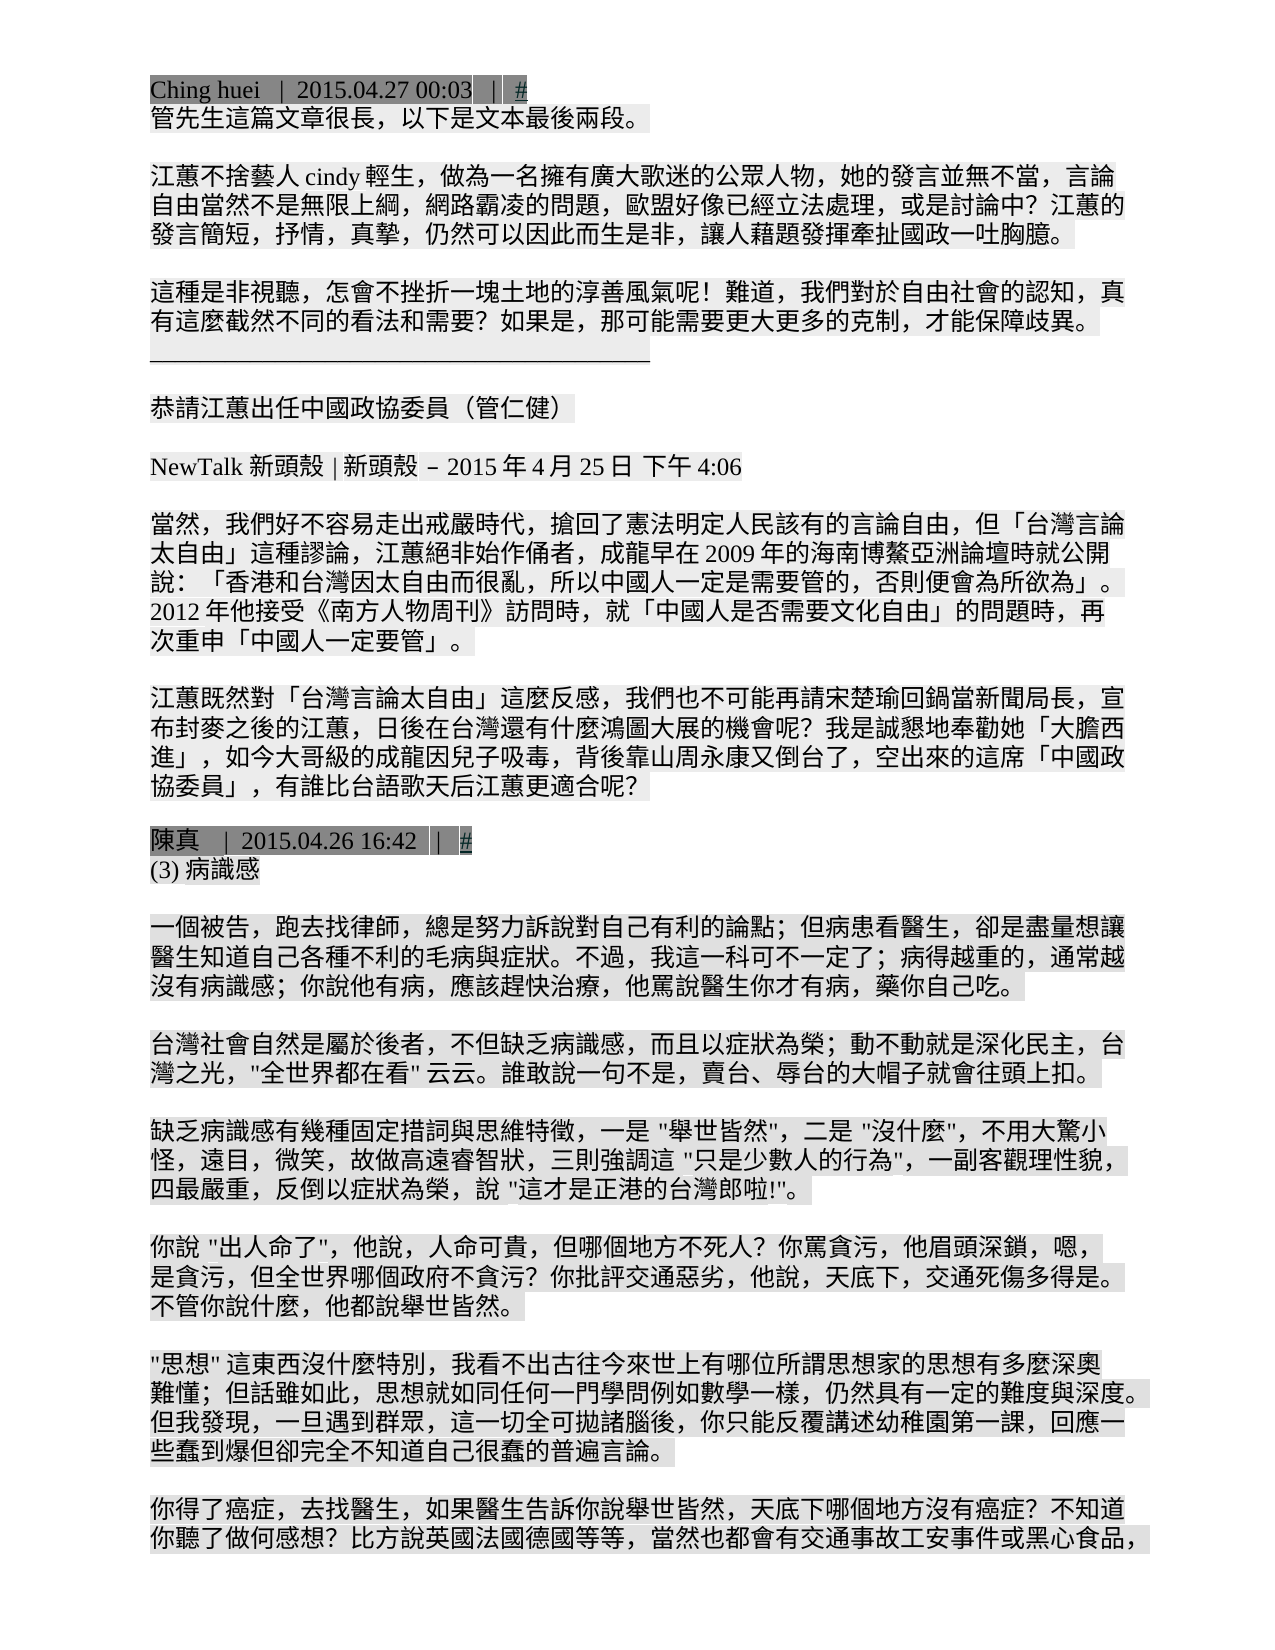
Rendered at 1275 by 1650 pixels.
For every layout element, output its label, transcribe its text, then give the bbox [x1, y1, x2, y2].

text (3) 病識感 一個被告，跑去找律師，總是努力訴說對自己有利的論點；但病患看醫生，卻是盡量想讓醫生知道自己各種不利的毛病與症狀。不過，我這一科可不一定了；病得越重的，通常越沒有病識感；你說他有病，應該趕快治療，他罵說醫生你才有病，藥你自己吃。 台灣社會自然是屬於後者，不但缺乏病識感，而且以症狀為榮；動不動就是深化民主，台灣之光，"全世界都在看" 云云。誰敢說一句不是，賣台、辱台的大帽子就會往頭上扣。 缺乏病識感有幾種固定措詞與思維特徵，一是 "舉世皆然"，二是 "沒什麼"，不用大驚小怪，遠目，微笑，故做高遠睿智狀，三則強調這 "只是少數人的行為"，一副客觀理性貌，四最嚴重，反倒以症狀為榮，說 "這才是正港的台灣郎啦!"。 你說 "出人命了"，他說，人命可貴，但哪個地方不死人？你罵貪污，他眉頭深鎖，嗯，是貪污，但全世界哪個政府不貪污？你批評交通惡劣，他說，天底下，交通死傷多得是。不管你說什麼，他都說舉世皆然。 "思想" 這東西沒什麼特別，我看不出古往今來世上有哪位所謂思想家的思想有多麼深奧難懂；但話雖如此，思想就如同任何一門學問例如數學一樣，仍然具有一定的難度與深度。但我發現，一旦遇到群眾，這一切全可拋諸腦後，你只能反覆講述幼稚園第一課，回應一些蠢到爆但卻完全不知道自己很蠢的普遍言論。 你得了癌症，去找醫生，如果醫生告訴你說舉世皆然，天底下哪個地方沒有癌症？不知道你聽了做何感想？比方說英國法國德國等等，當然也都會有交通事故工安事件或黑心食品，但這叫 "舉世皆然" 嗎？牙籤雖然也是一種木材，但它跟阿里山神木能相提並論嗎？ 還有一說是 "沒什麼"。反正死是死道友，不是死貧道，當然沒什麼。這類喜歡故做冷靜深邃狀的高遠睿智人士，當他是某種不利事件的當事人時，我敢保證他比誰都不冷靜。對此我還不曾見過一個例外。 最常聽到的說法是 "這只是少數人的行為"。當你煮一鍋飯，估計約有 20 萬顆米粒時，裏頭竟冒出 20 顆老鼠屎，比例雖然僅佔萬分之一，你會覺得沒什麼嗎？一杯花茶飲料，農藥超標五百倍，但它所佔的比例卻只不過是整杯飲料重量的數十億萬分之一，但你敢喝嗎？ 最病態的當然是 "以症狀為榮" 這一型，往往是台灣主流思維；一個病，他不但不以為意，反倒驕傲得意，說是台灣之光，民主的深化。 我打字比講話速度快三倍，寫這類通俗文字，一分鐘更是可以寫上一兩百個字。雖然所花時間不多，但回應或講述這樣一些沒有營養的東西，感覺還是挺浪費時間。一個數學家，如果他總是只能回應3加5等於12這樣一些蠢問題，心中挫折可想而知。 我能理解李敖為什麼說 "有些話不該由他來說了"，因為我們已經說得夠久說得夠多，同時也承受得夠慘；而且，就像李敖說的，學生不能質問老師怎麼不用寫作業？因為老師早已過了 "寫作業" 的階段。 可我不太能理解，為何一個社會的普遍智能與道德素質，竟然會墮落與退化到這種接近蛆類生物的地步？這絕非舉世社會常態，更不是少數人的作為，而是這島上一種舉世罕見的 "去大腦" 、"去良知" 的普遍現象：只要我喜歡，有什麼不可以？只要顏色不對，就是敵人；只要目的能得逞，只要能傷害敵人或任何看不順眼的人，任何手段都可以合理化，造謠抹黑污衊羞辱等等等，無所不用其極，手段越是卑劣，反倒越是英雄。 最近看到一位前自立晚報的記者吳典蓉寫篇文章(這記者三十幾年來其實表現十分良好)，聲援什麼 "婉君" (網軍)(婉君這種詞，我實在說不出口，只要是台灣人的慣用語，我都用不慣)。聲援的理由是說網路是多麼有助於民主人權的一種偉大發明。這話在西方世界或許是對的，但在台灣卻恰好相反，變成一種主流暴民橫行無阻、傷害醜化少數異己及弱勢一方的血滴子。誰敢攖其鋒，誰便身敗名裂，一身污名。 吳典蓉這樣一種 "網路有什麼不好？" 的辯護，就好像當我們批評台灣人開車橫衝直撞，不把他人生命當一回事時，卻有人跳出來辯護說：紅綠燈與斑馬線是現代文明的重要設計，有什麼不好？我們聽了，將一頭霧水，因為這時候並不是在討論紅綠燈好不好或斑馬線應不應該存在，而是在討論為什麼這島上的人們普遍無法遵守這一切現代科技產物的基本規範？ 當一種制度或設計，完全以拳頭勢力論強弱時，拳頭大的一方就是王，這時候，還會有自由可言嗎？少數人或弱勢一方，還敢講話嗎？ 吳典蓉還寫一堆，說匿名是一種自由，為什麼不能匿名？匿名當然是一種自由，但匿名抹黑、造謠、羞辱或侵犯隱私等等等，卻不是自由。 這麼簡單的一些道理，我們卻在這島上足足講了三十多年或甚至半個世紀，情況不但沒有一絲改善，反倒逐年惡化，變本加厲。過去人們好歹把它看成一種病，看成一種醜陋的民族性，如今連病識感都消失了，竟把無孔不入、無惡不作、為所欲為、令人噤聲的暴民文化說成民主深化，說成公義的高舉，人民的大勝利。 念大學時，校園內經常出現抹黑我的黑函，說我是黨外地痞流氓的走狗之類，甚至還會質問我我從反民主、反政府的各種陰謀擾亂社會的黑心勾當中究竟賺了多少黑心錢。 有一天，在一次校園活動中，一些同學抓到一個散發這類匿名黑函的同學，他嚇壞了，立刻招供說是教官叫他來散發的。後來，又陸續抓到幾個替情治單位辦事的所謂職業學生。 這些同學的身份及其惡行，原本都會被公諸於世。但我顧念這些人的名譽，強烈反對其他同學公佈這些匿名抹黑或暗中搞鬼者；只要他們願意改過，持有美名者，就讓他繼續持有美名，沒必要使其身敗名裂。(這類同學，在校通常功課很好，形象清新，飽受學妹們愛戴。黨國最喜歡吸收這種人。) 從這裏，你可以看出一種對於惡事在態度上很大的不同。三十幾年前那個政治高壓年代，主流媒體及政客雖然跟現在一樣卑鄙黑暗，無數被洗腦的追隨者及年輕一代，雖然跟現在一樣蠢不可及，但是，當匿名抹黑、散發黑函這樣的事被抓到後，當事人的表現卻是痛哭流涕，羞愧難當；一般同學對於這類陰暗人事物的反應更是十分鄙視，於是也才有所謂若公佈其身份將使其身敗名裂的問題。 但是，這年代，即便再怎麼卑劣無恥陰暗齷齪的抹黑造謠或冒名製造是非等等行徑，卻根本引不起人們的一絲厭惡與不屑。只要顏色對了，再怎麼陰暗齷齪都是英雄，都是愛台的偉大義舉。旁觀者更是無所謂，反正受害人不是我就好。 在過去，卑劣齷齪的陰暗事，很久很久偶爾發生一次就讓大家印象很深刻。但這年頭，匿名造謠抹黑羞辱等等卑鄙齷齪的陰暗事卻分分秒秒在網路上不斷發生。人們不但不以為意，反倒很得意地說這就是民主。 我只能說，希望很久之後的有一天，當人們回顧這一切時，能為惡行之曾經橫行無阻感到駭然，從而對人性之滄桑，心生憐憫，悲從中來。 [150, 856, 1125, 1554]
text 陳真 | 2015.04.26 16:42 | # [150, 826, 1125, 856]
text 管先生這篇文章很長，以下是文本最後兩段。 江蕙不捨藝人cindy輕生，做為一名擁有廣大歌迷的公眾人物，她的發言並無不當，言論自由當然不是無限上綱，網路霸凌的問題，歐盟好像已經立法處理，或是討論中？江蕙的發言簡短，抒情，真摯，仍然可以因此而生是非，讓人藉題發揮牽扯國政一吐胸臆。 這種是非視聽，怎會不挫折一塊土地的淳善風氣呢！難道，我們對於自由社會的認知，真有這麼截然不同的看法和需要？如果是，那可能需要更大更多的克制，才能保障歧異。 ________________________________________ 恭請江蕙出任中國政協委員（管仁健） NewTalk 新頭殼 | 新頭殼 – 2015年4月25日 下午4:06 當然，我們好不容易走出戒嚴時代，搶回了憲法明定人民該有的言論自由，但「台灣言論太自由」這種謬論，江蕙絕非始作俑者，成龍早在2009年的海南博鰲亞洲論壇時就公開說：「香港和台灣因太自由而很亂，所以中國人一定是需要管的，否則便會為所欲為」。2012年他接受《南方人物周刊》訪問時，就「中國人是否需要文化自由」的問題時，再次重申「中國人一定要管」。 江蕙既然對「台灣言論太自由」這麼反感，我們也不可能再請宋楚瑜回鍋當新聞局長，宣布封麥之後的江蕙，日後在台灣還有什麼鴻圖大展的機會呢？我是誠懇地奉勸她「大膽西進」，如今大哥級的成龍因兒子吸毒，背後靠山周永康又倒台了，空出來的這席「中國政協委員」，有誰比台語歌天后江蕙更適合呢？ [150, 104, 1125, 801]
text Ching huei | 2015.04.27 00:03 | # [150, 75, 1125, 104]
